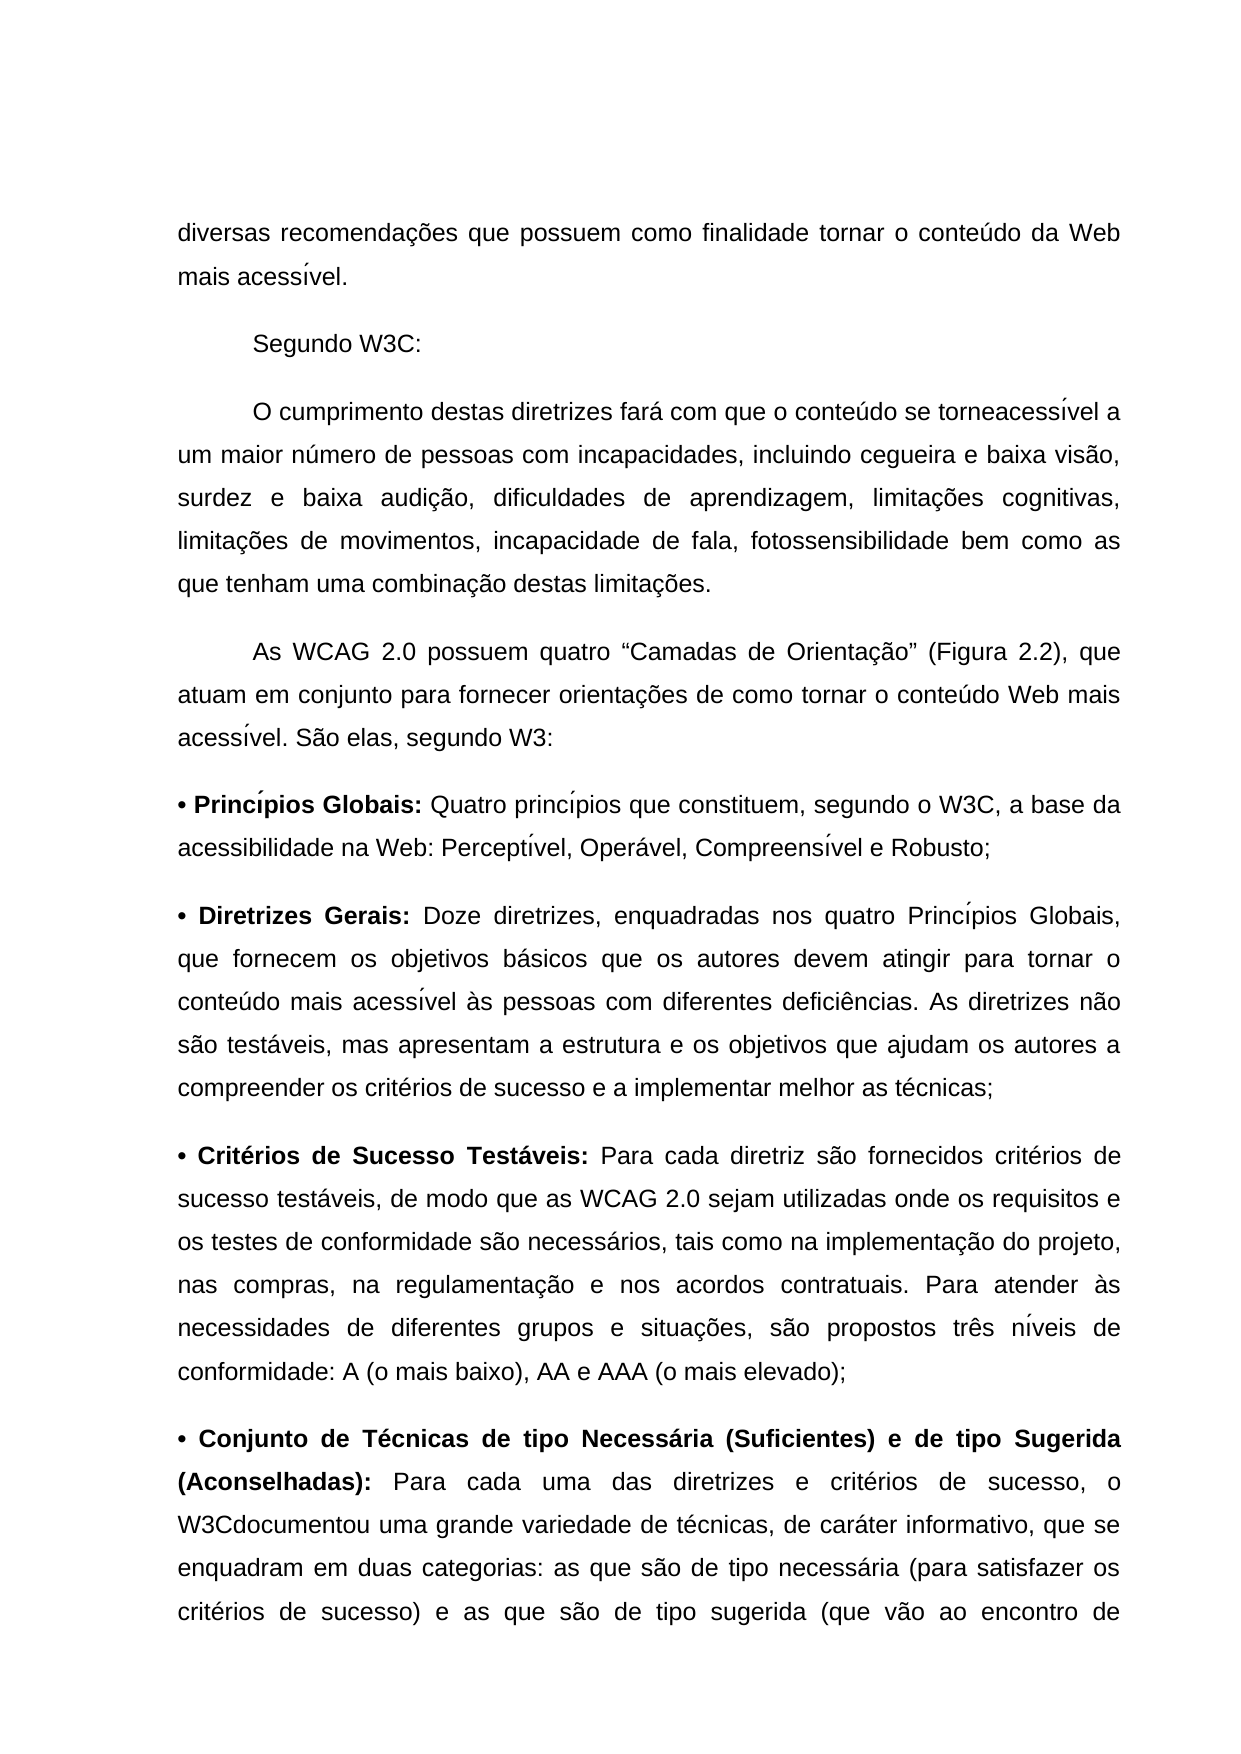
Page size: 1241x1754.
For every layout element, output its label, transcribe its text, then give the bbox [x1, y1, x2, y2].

text • Princı́pios Globais: Quatro princı́pios que constituem, segundo o W3C, a base da acessibilidade na Web: Perceptı́vel, Operável, Compreensı́vel e Robusto; [177, 790, 1122, 862]
text As WCAG 2.0 possuem quatro “Camadas de Orientação” (Figura 2.2), que atuam em conjunto para fornecer orientações de como tornar o conteúdo Web mais acessı́vel. São elas, segundo W3: [177, 637, 1122, 752]
text • Conjunto de Técnicas de tipo Necessária (Suficientes) e de tipo Sugerida (Aconselhadas): Para cada uma das diretrizes e critérios de sucesso, o W3Cdocumentou uma grande variedade de técnicas, de caráter informativo, que se enquadram em duas categorias: as que são de tipo necessária (para satisfazer os critérios de sucesso) e as que são de tipo sugerida (que vão ao encontro de [177, 1424, 1122, 1625]
text Segundo W3C: [177, 329, 1122, 358]
text O cumprimento destas diretrizes fará com que o conteúdo se torneacessı́vel a um maior número de pessoas com incapacidades, incluindo cegueira e baixa visão, surdez e baixa audição, dificuldades de aprendizagem, limitações cognitivas, limitações de movimentos, incapacidade de fala, fotossensibilidade bem como as que tenham uma combinação destas limitações. [177, 397, 1122, 598]
text diversas recomendações que possuem como finalidade tornar o conteúdo da Web mais acessı́vel. [177, 218, 1122, 290]
text • Diretrizes Gerais: Doze diretrizes, enquadradas nos quatro Princı́pios Globais, que fornecem os objetivos básicos que os autores devem atingir para tornar o conteúdo mais acessı́vel às pessoas com diferentes deficiências. As diretrizes não são testáveis, mas apresentam a estrutura e os objetivos que ajudam os autores a compreender os critérios de sucesso e a implementar melhor as técnicas; [177, 901, 1122, 1102]
text • Critérios de Sucesso Testáveis: Para cada diretriz são fornecidos critérios de sucesso testáveis, de modo que as WCAG 2.0 sejam utilizadas onde os requisitos e os testes de conformidade são necessários, tais como na implementação do projeto, nas compras, na regulamentação e nos acordos contratuais. Para atender às necessidades de diferentes grupos e situações, são propostos três nı́veis de conformidade: A (o mais baixo), AA e AAA (o mais elevado); [177, 1141, 1122, 1385]
